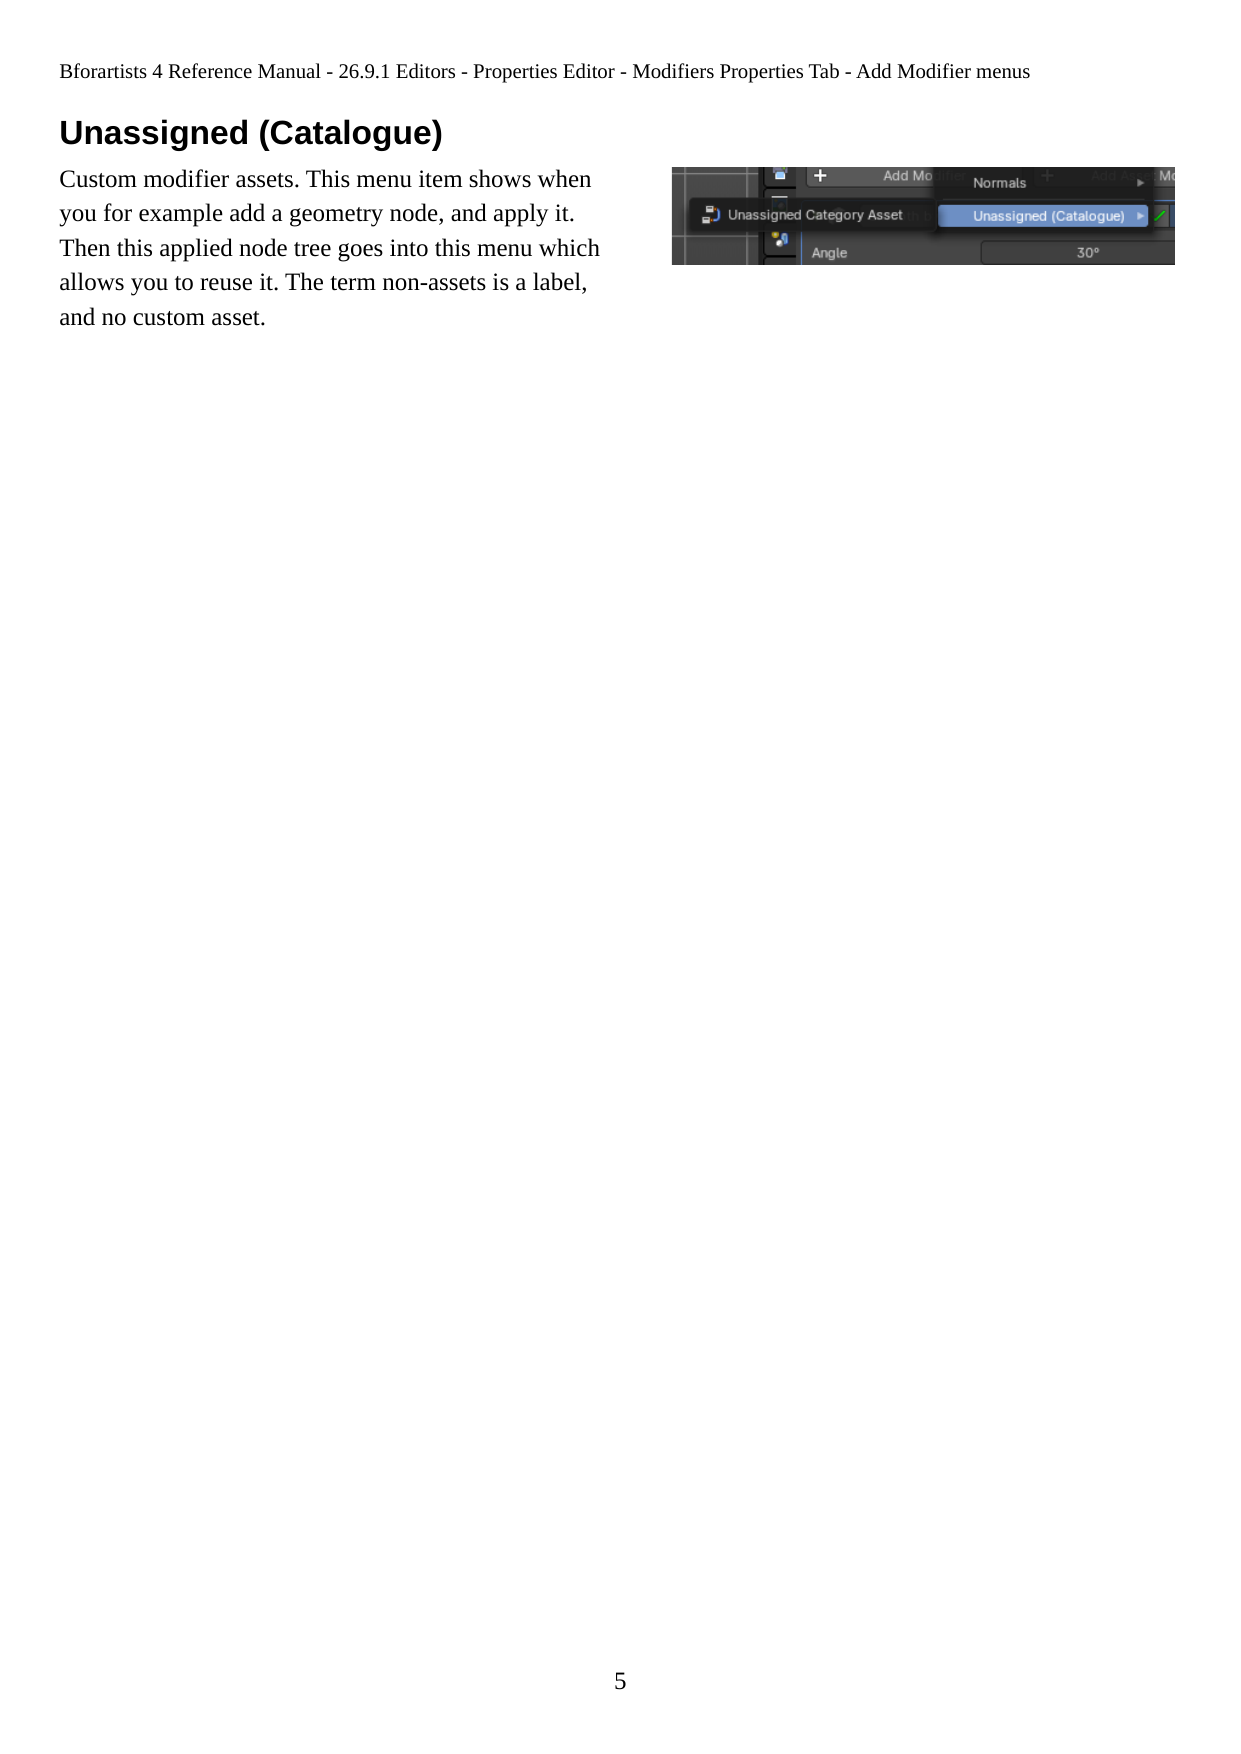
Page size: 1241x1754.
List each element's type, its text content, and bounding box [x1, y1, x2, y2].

text Custom modifier assets. This menu item shows when you for example add a geometry node, and apply it. Then this applied node tree goes into this menu which allows you to reuse it. The term non-assets is a label, and no custom asset. [59, 164, 1181, 330]
subtitle Unassigned (Catalogue) [59, 113, 1181, 151]
picture [671, 167, 1175, 265]
